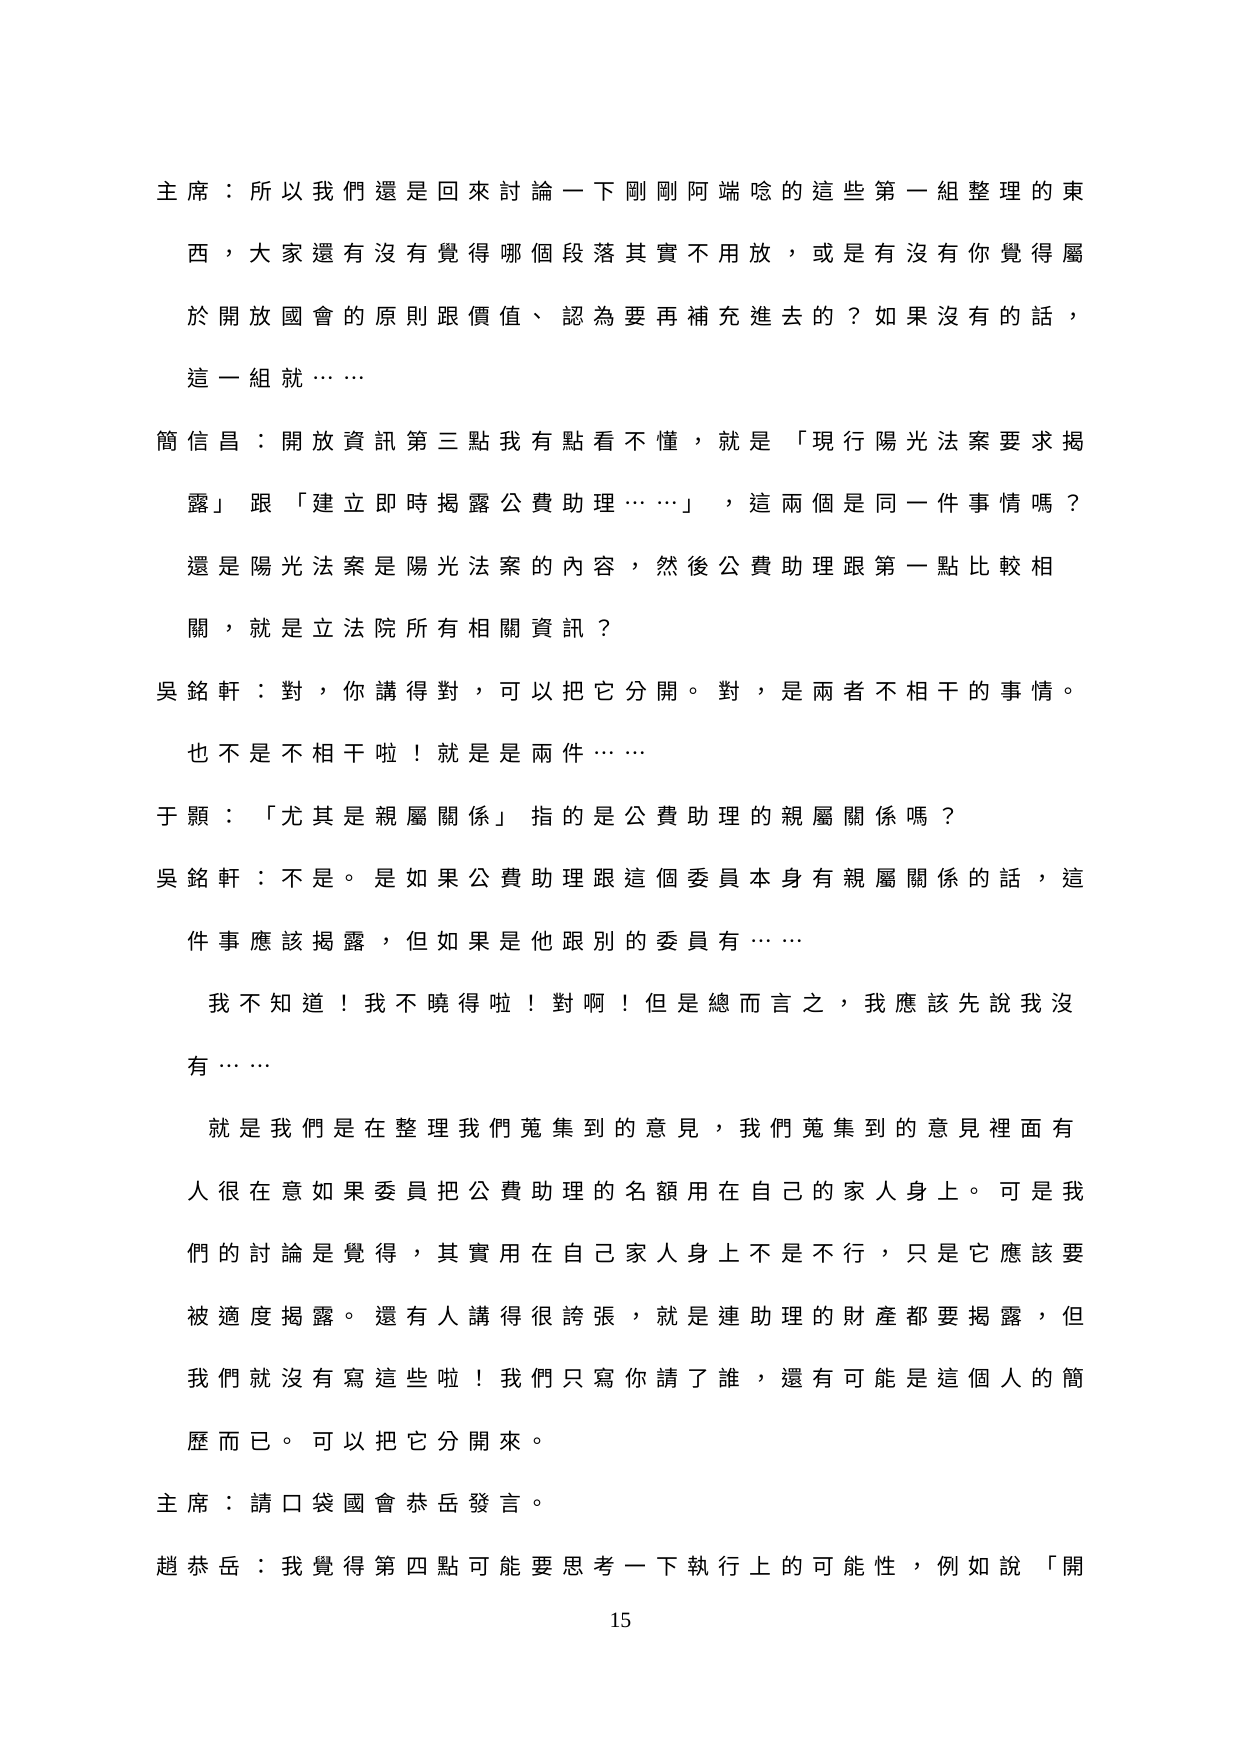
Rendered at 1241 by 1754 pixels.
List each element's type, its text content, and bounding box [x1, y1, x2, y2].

text 簡信昌：開放資訊第三點我有點看不懂，就是「現行陽光法案要求揭露」跟「建立即時揭露公費助理……」，這兩個是同一件事情嗎？還是陽光法案是陽光法案的內容，然後公費助理跟第一點比較相關，就是立法院所有相關資訊？ [151, 408, 1089, 658]
text 就是我們是在整理我們蒐集到的意見，我們蒐集到的意見裡面有人很在意如果委員把公費助理的名額用在自己的家人身上。可是我們的討論是覺得，其實用在自己家人身上不是不行，只是它應該要被適度揭露。還有人講得很誇張，就是連助理的財產都要揭露，但我們就沒有寫這些啦！我們只寫你請了誰，還有可能是這個人的簡歷而已。可以把它分開來。 [173, 1096, 1089, 1471]
text 吳銘軒：不是。是如果公費助理跟這個委員本身有親屬關係的話，這件事應該揭露，但如果是他跟別的委員有…… [151, 846, 1089, 971]
text 主席：所以我們還是回來討論一下剛剛阿端唸的這些第一組整理的東西，大家還有沒有覺得哪個段落其實不用放，或是有沒有你覺得屬於開放國會的原則跟價值、認為要再補充進去的？如果沒有的話，這一組就…… [151, 158, 1089, 408]
text 主席：請口袋國會恭岳發言。 [151, 1471, 1089, 1533]
text 趙恭岳：我覺得第四點可能要思考一下執行上的可能性，例如說「開 [151, 1533, 1089, 1596]
text 于顥：「尤其是親屬關係」指的是公費助理的親屬關係嗎？ [151, 783, 1089, 846]
text 我不知道！我不曉得啦！對啊！但是總而言之，我應該先說我沒有…… [173, 971, 1089, 1096]
text 吳銘軒：對，你講得對，可以把它分開。對，是兩者不相干的事情。也不是不相干啦！就是是兩件…… [151, 658, 1089, 783]
